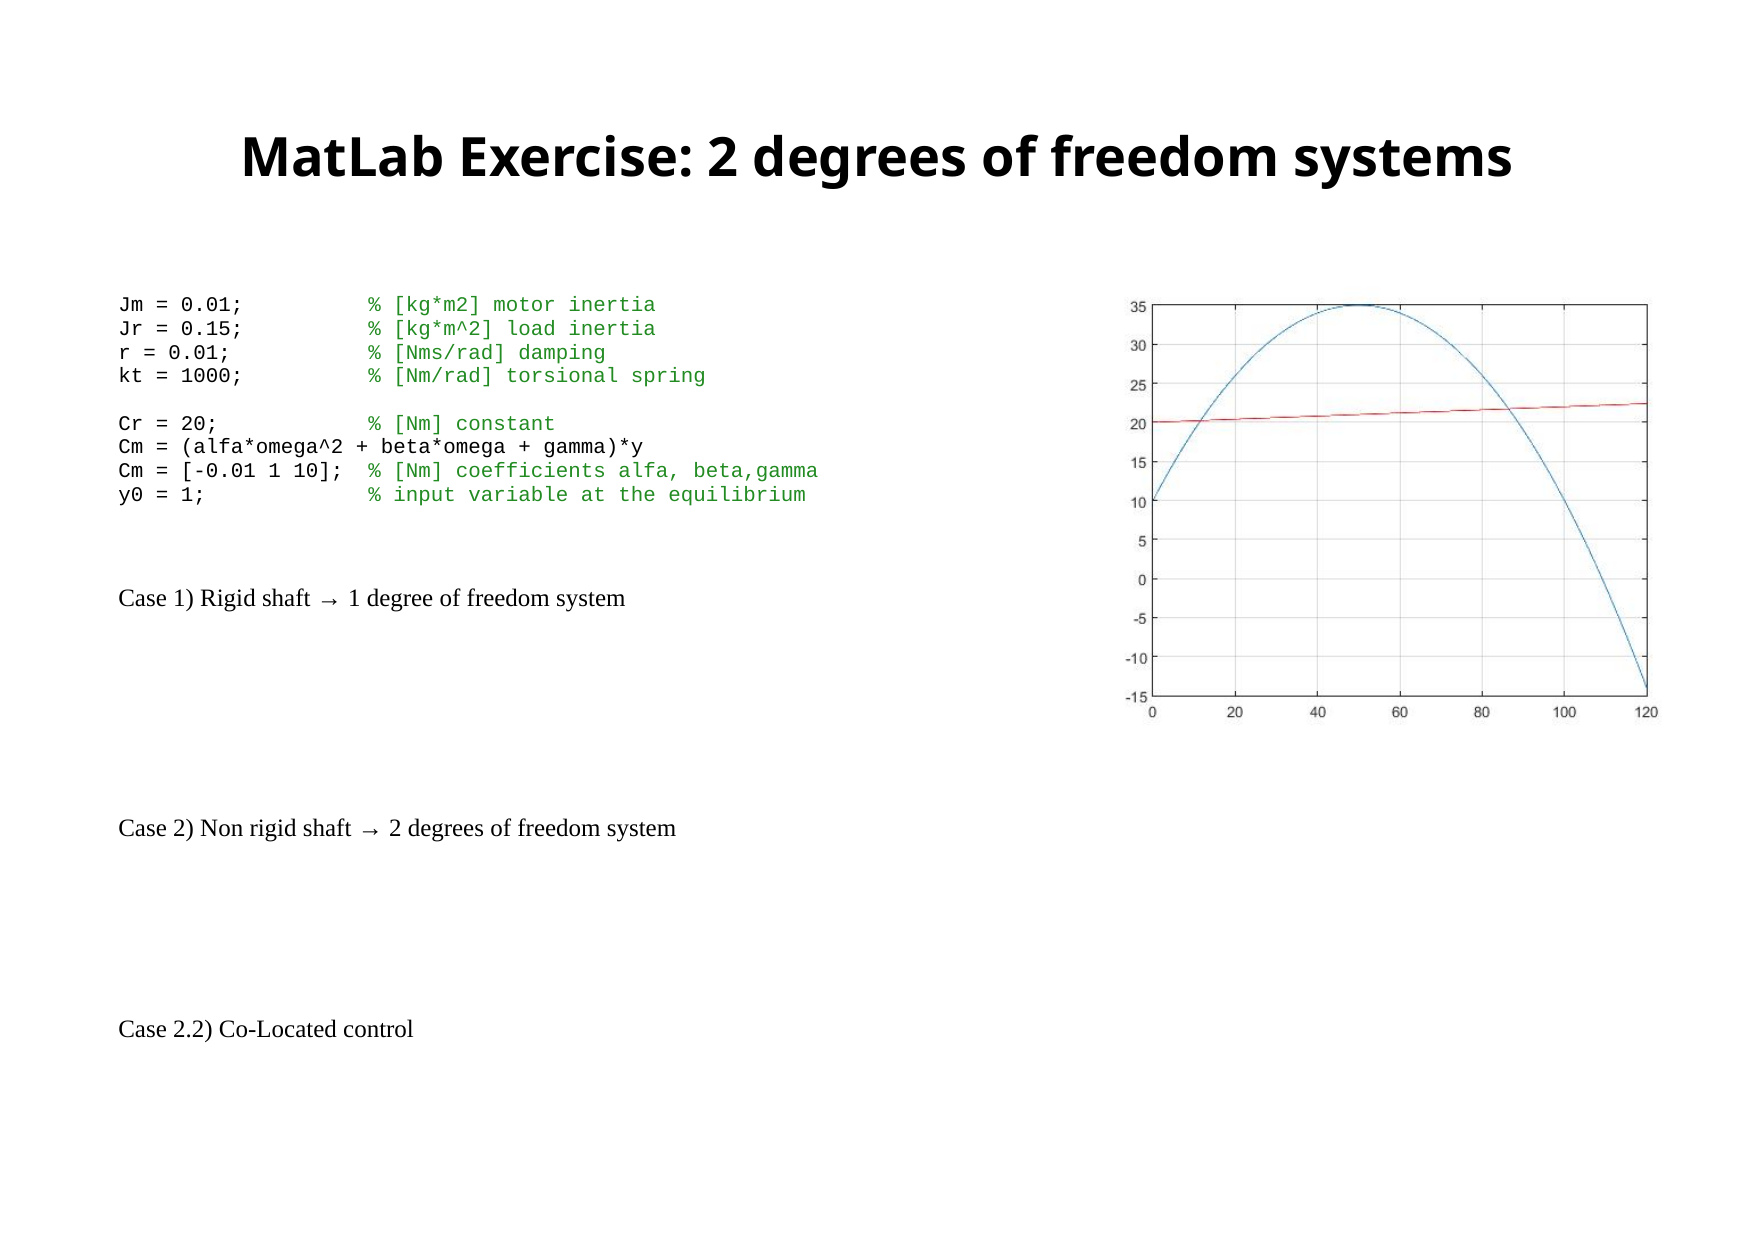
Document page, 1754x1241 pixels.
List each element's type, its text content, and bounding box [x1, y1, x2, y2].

picture [1070, 270, 1707, 748]
text Case 2) Non rigid shaft → 2 degrees of freedom system [118, 813, 1636, 842]
text Cm = (alfa*omega^2 + beta*omega + gamma)*y [118, 436, 1070, 460]
text Jm = 0.01; % [kg*m2] motor inertia [118, 294, 1070, 318]
text Cm = [-0.01 1 10]; % [Nm] coefficients alfa, beta,gamma [118, 460, 1070, 483]
text r = 0.01; % [Nms/rad] damping [118, 342, 1070, 365]
text Case 1) Rigid shaft → 1 degree of freedom system [118, 583, 1070, 612]
text Jr = 0.15; % [kg*m^2] load inertia [118, 318, 1070, 342]
text Cr = 20; % [Nm] constant [118, 413, 1070, 436]
text Case 2.2) Co-Located control [118, 1014, 1636, 1043]
text y0 = 1; % input variable at the equilibrium [118, 483, 1070, 507]
text MatLab Exercise: 2 degrees of freedom systems [118, 118, 1636, 192]
text kt = 1000; % [Nm/rad] torsional spring [118, 365, 1070, 389]
